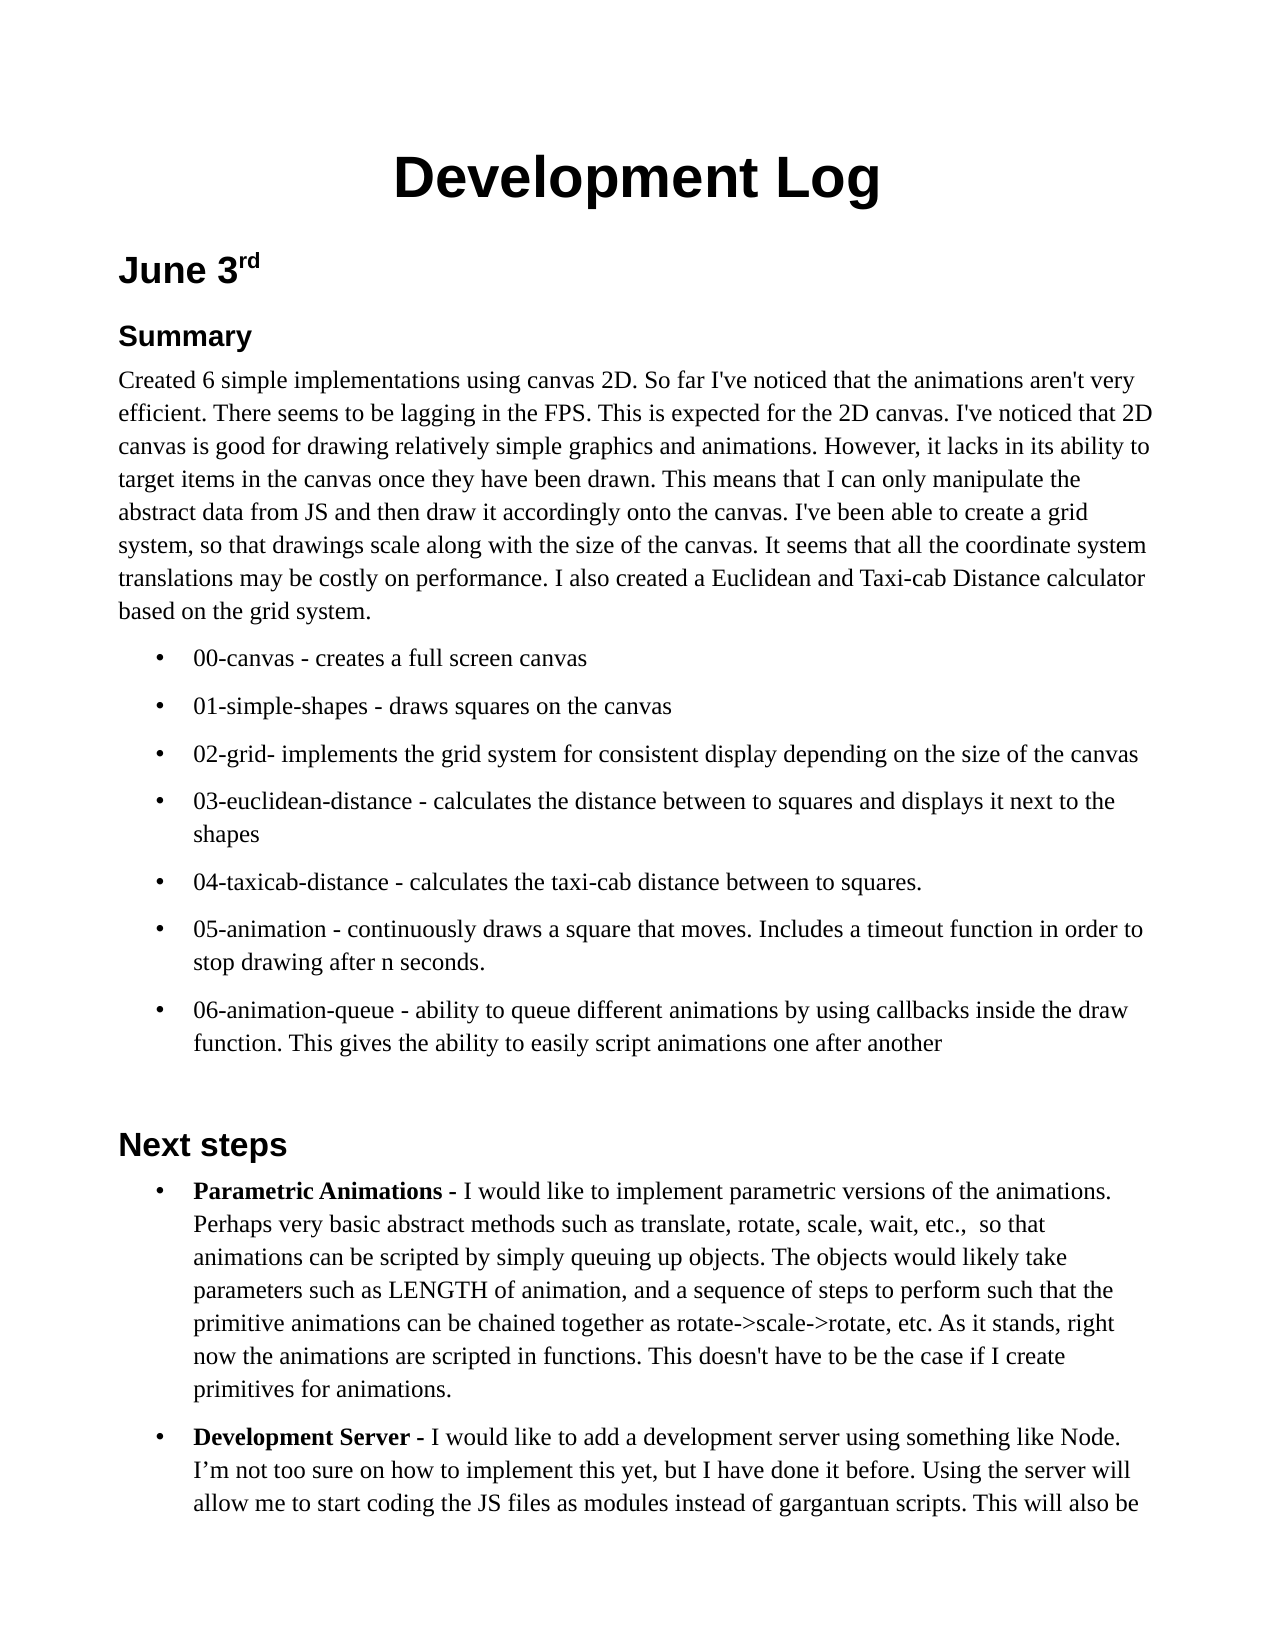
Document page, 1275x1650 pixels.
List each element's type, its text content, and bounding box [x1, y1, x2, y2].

list 00-canvas - creates a full screen canvas [156, 643, 1157, 672]
subtitle Summary [118, 318, 1157, 352]
list Parametric Animations - I would like to implement parametric versions of the animations. Perhaps very basic abstract methods such as translate, rotate, scale, wait, etc., so that animations can be scripted by simply queuing up objects. The objects would likely take parameters such as LENGTH of animation, and a sequence of steps to perform such that the primitive animations can be chained together as rotate->scale->rotate, etc. As it stands, right now the animations are scripted in functions. This doesn't have to be the case if I create primitives for animations. [156, 1176, 1157, 1403]
list Development Server - I would like to add a development server using something like Node. I’m not too sure on how to implement this yet, but I have done it before. Using the server will allow me to start coding the JS files as modules instead of gargantuan scripts. This will also be [156, 1422, 1157, 1517]
title Development Log [118, 143, 1157, 210]
list 05-animation - continuously draws a square that moves. Includes a timeout function in order to stop drawing after n seconds. [156, 914, 1157, 976]
text Created 6 simple implementations using canvas 2D. So far I've noticed that the animations aren't very efficient. There seems to be lagging in the FPS. This is expected for the 2D canvas. I've noticed that 2D canvas is good for drawing relatively simple graphics and animations. However, it lacks in its ability to target items in the canvas once they have been drawn. This means that I can only manipulate the abstract data from JS and then draw it accordingly onto the canvas. I've been able to create a grid system, so that drawings scale along with the size of the canvas. It seems that all the coordinate system translations may be costly on performance. I also created a Euclidean and Taxi-cab Distance calculator based on the grid system. [118, 365, 1157, 624]
list 03-euclidean-distance - calculates the distance between to squares and displays it next to the shapes [156, 786, 1157, 848]
list 06-animation-queue - ability to queue different animations by using callbacks inside the draw function. This gives the ability to easily script animations one after another [156, 995, 1157, 1057]
list 04-taxicab-distance - calculates the taxi-cab distance between to squares. [156, 867, 1157, 896]
subtitle June 3rd [118, 248, 1157, 291]
list 01-simple-shapes - draws squares on the canvas [156, 691, 1157, 720]
list 02-grid- implements the grid system for consistent display depending on the size of the canvas [156, 739, 1157, 767]
subtitle Next steps [118, 1125, 1157, 1163]
